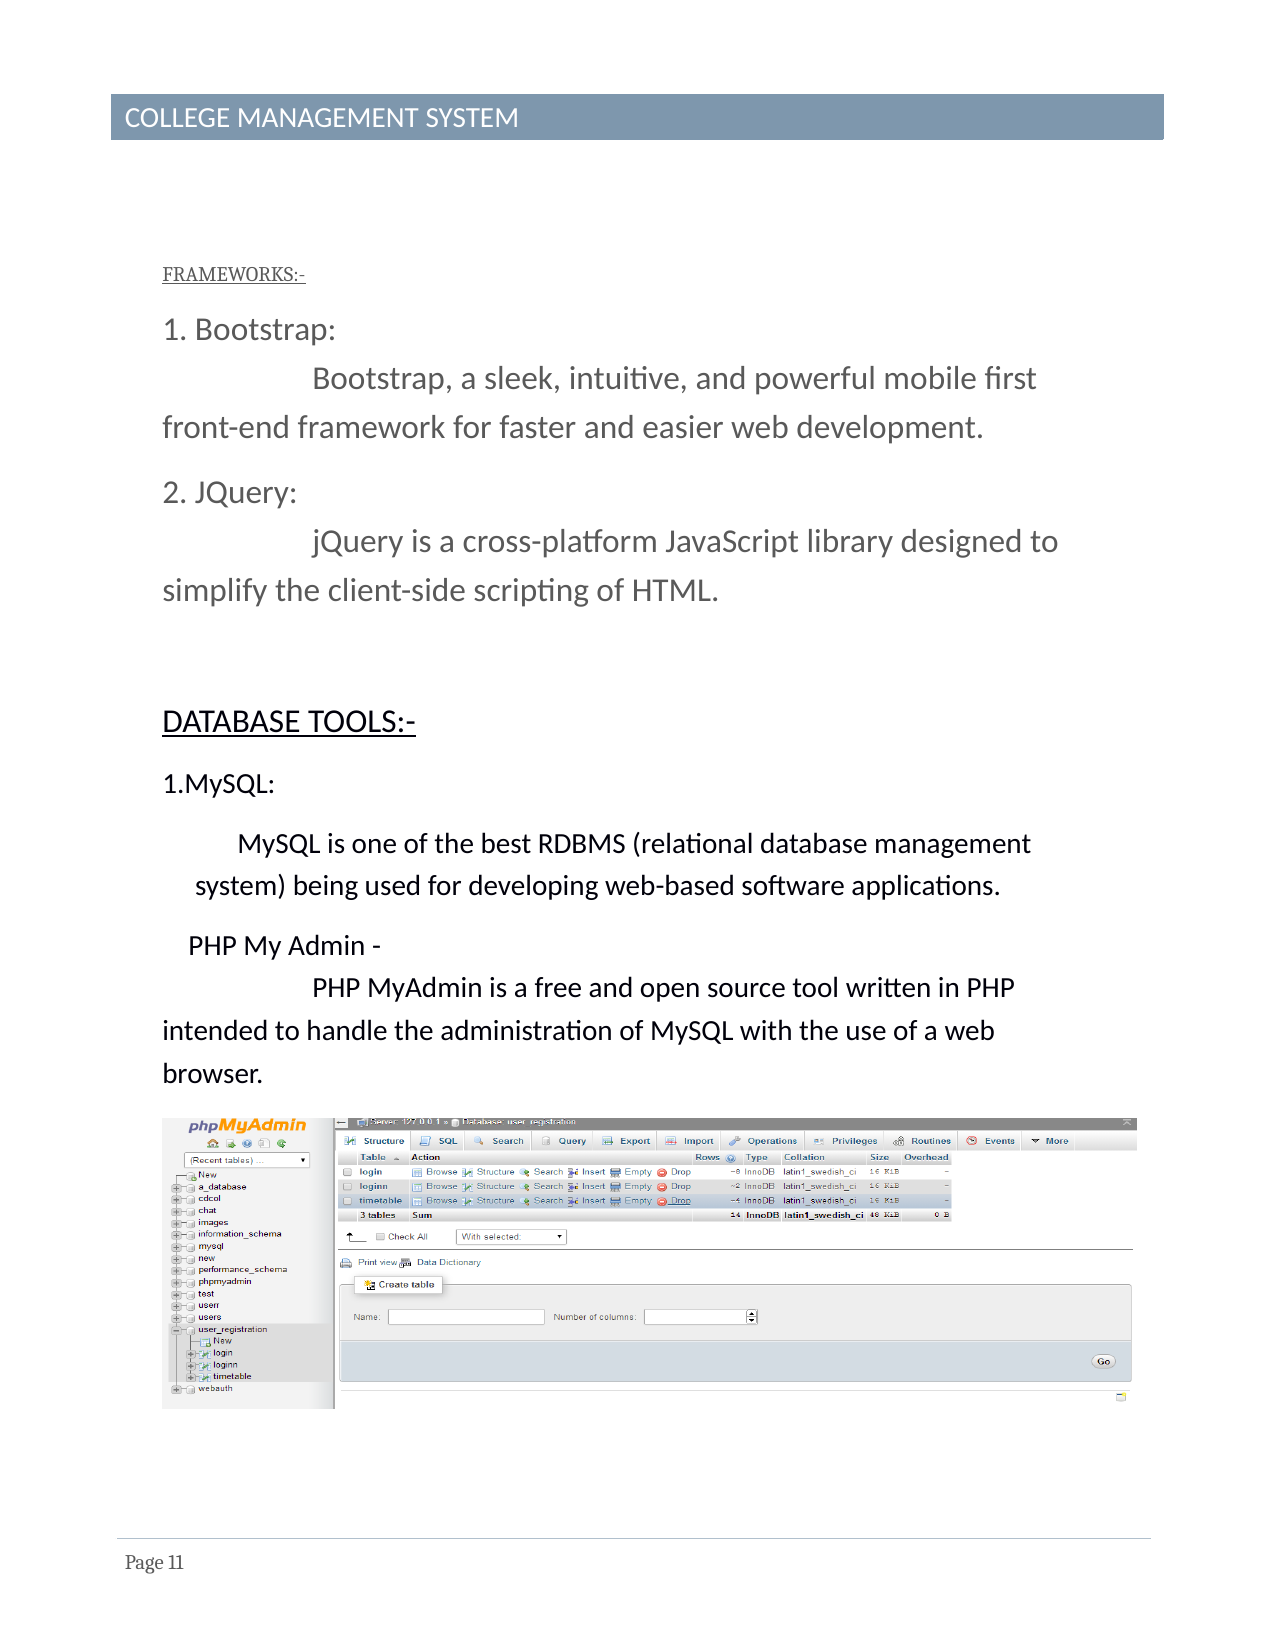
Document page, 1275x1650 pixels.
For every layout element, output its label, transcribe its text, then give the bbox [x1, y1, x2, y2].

picture [162, 1118, 1137, 1409]
text FRAMEWORKS:- [162, 262, 1113, 286]
text 2. JQuery: jQuery is a cross-platform JavaScript library designed to simplify the client-side scripting of HTML. [162, 471, 1113, 609]
text MySQL is one of the best RDBMS (relational database management system) being used for developing web-based software applications. [162, 825, 1113, 903]
text 1.MySQL: [162, 765, 1113, 801]
text DATABASE TOOLS:- [162, 700, 1113, 741]
text 1. Bootstrap: Bootstrap, a sleek, intuitive, and powerful mobile first front-end framework for faster and easier web development. [162, 308, 1113, 446]
text PHP My Admin - PHP MyAdmin is a free and open source tool written in PHP intended to handle the administration of MySQL with the use of a web browser. [162, 927, 1113, 1091]
